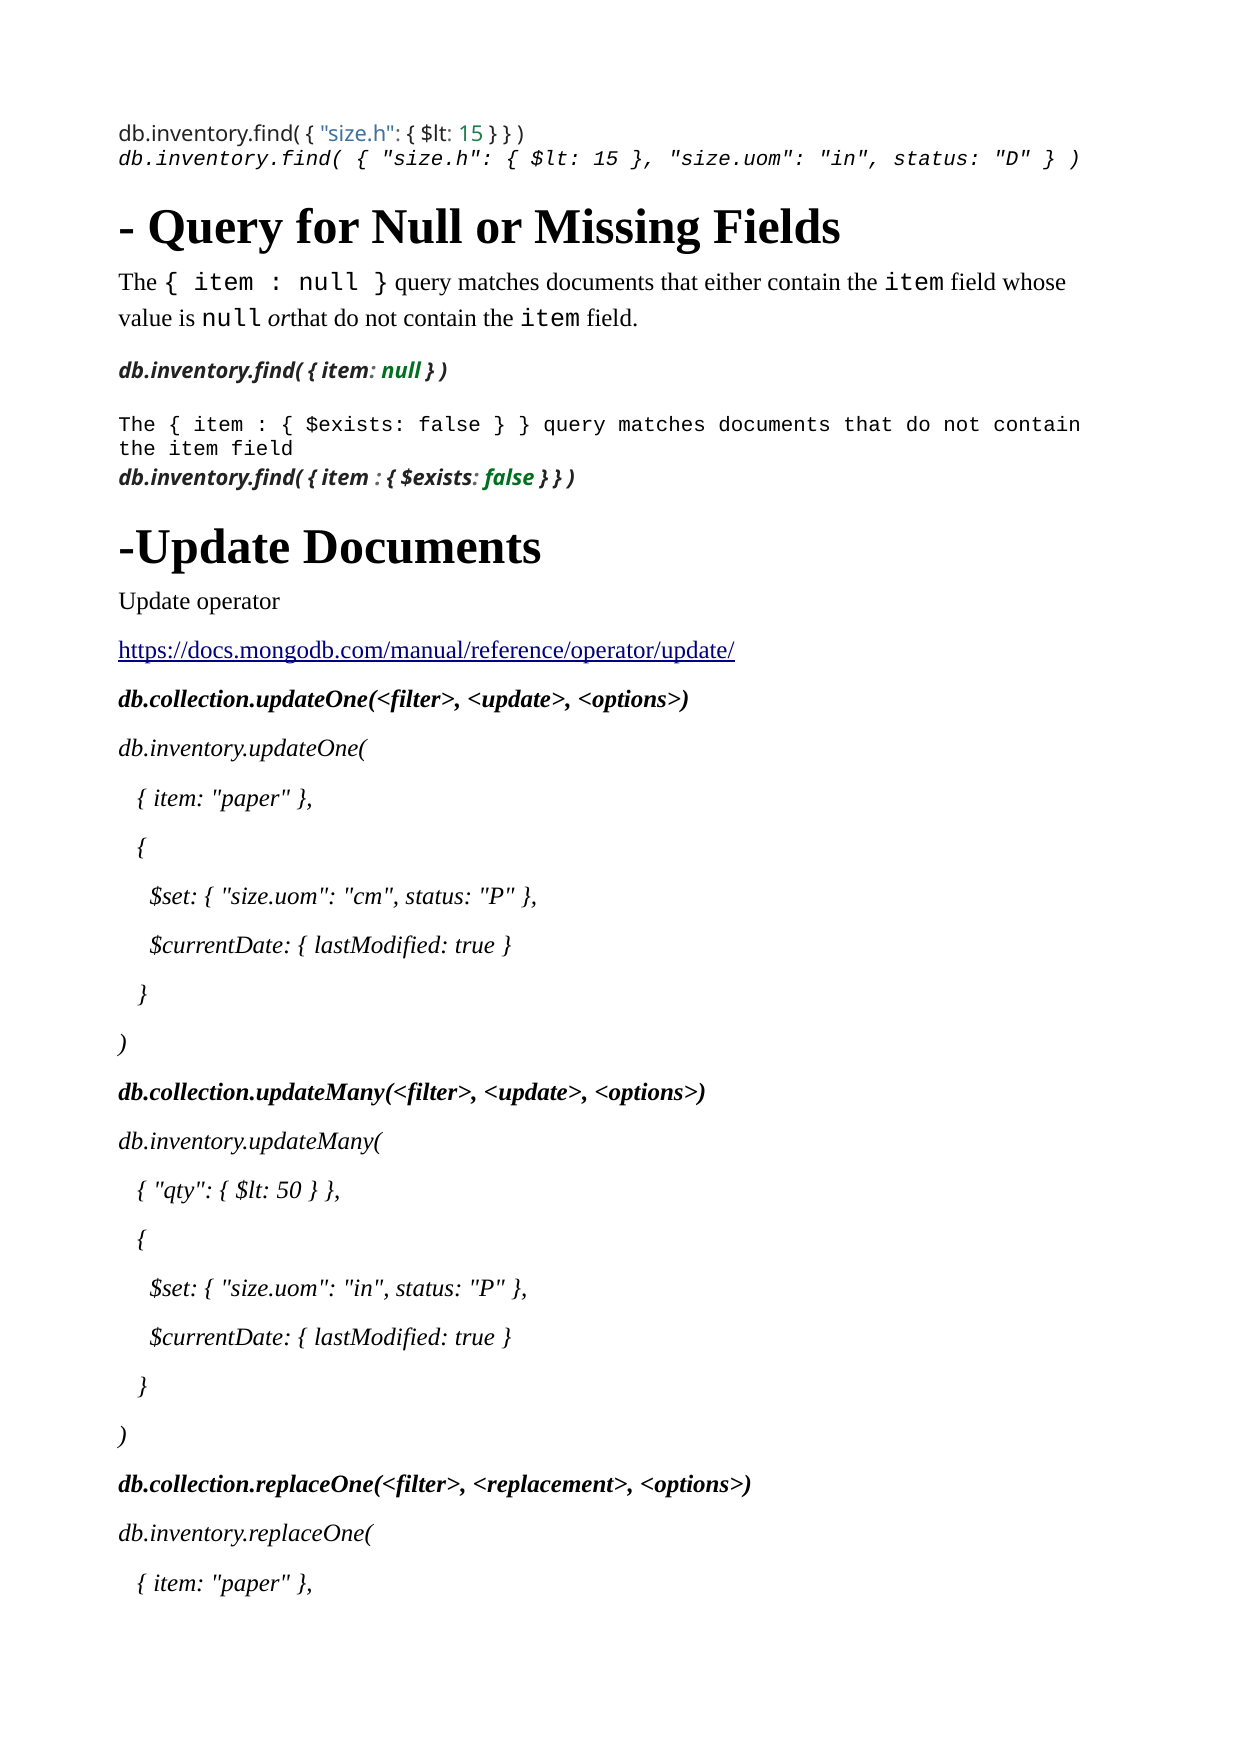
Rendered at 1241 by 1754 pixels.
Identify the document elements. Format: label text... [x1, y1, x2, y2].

text db.inventory.find( { item : { $exists: false } } ) [118, 462, 1122, 491]
text db.inventory.find( { item: null } ) [118, 355, 1122, 384]
text The { item : null } query matches documents that either contain the item field whose value is null orthat do not contain the item field. [118, 267, 1122, 334]
text $currentDate: { lastModified: true } [118, 1322, 1122, 1351]
text { item: "paper" }, [118, 783, 1122, 811]
text The { item : { $exists: false } } query matches documents that do not contain the item field [118, 414, 1122, 462]
text db.inventory.replaceOne( [118, 1518, 1122, 1547]
subtitle - Query for Null or Missing Fields [118, 197, 1122, 254]
text { [118, 832, 1122, 860]
text db.collection.replaceOne(<filter>, <replacement>, <options>) [118, 1469, 1122, 1498]
text } [118, 979, 1122, 1008]
text { item: "paper" }, [118, 1568, 1122, 1596]
text $set: { "size.uom": "cm", status: "P" }, [118, 881, 1122, 909]
text db.inventory.updateOne( [118, 733, 1122, 762]
text db.inventory.find( { "size.h": { $lt: 15 } } ) [118, 118, 1122, 148]
text Update operator [118, 586, 1122, 615]
text db.collection.updateMany(<filter>, <update>, <options>) [118, 1077, 1122, 1106]
text https://docs.mongodb.com/manual/reference/operator/update/ [118, 635, 1122, 664]
text { "qty": { $lt: 50 } }, [118, 1175, 1122, 1204]
text $currentDate: { lastModified: true } [118, 930, 1122, 958]
text db.collection.updateOne(<filter>, <update>, <options>) [118, 684, 1122, 713]
text $set: { "size.uom": "in", status: "P" }, [118, 1273, 1122, 1302]
text db.inventory.updateMany( [118, 1126, 1122, 1155]
text ) [118, 1028, 1122, 1057]
text { [118, 1224, 1122, 1253]
text db.inventory.find( { "size.h": { $lt: 15 }, "size.uom": "in", status: "D" } ) [118, 148, 1122, 172]
text ) [118, 1420, 1122, 1449]
text } [118, 1371, 1122, 1400]
subtitle -Update Documents [118, 516, 1122, 574]
